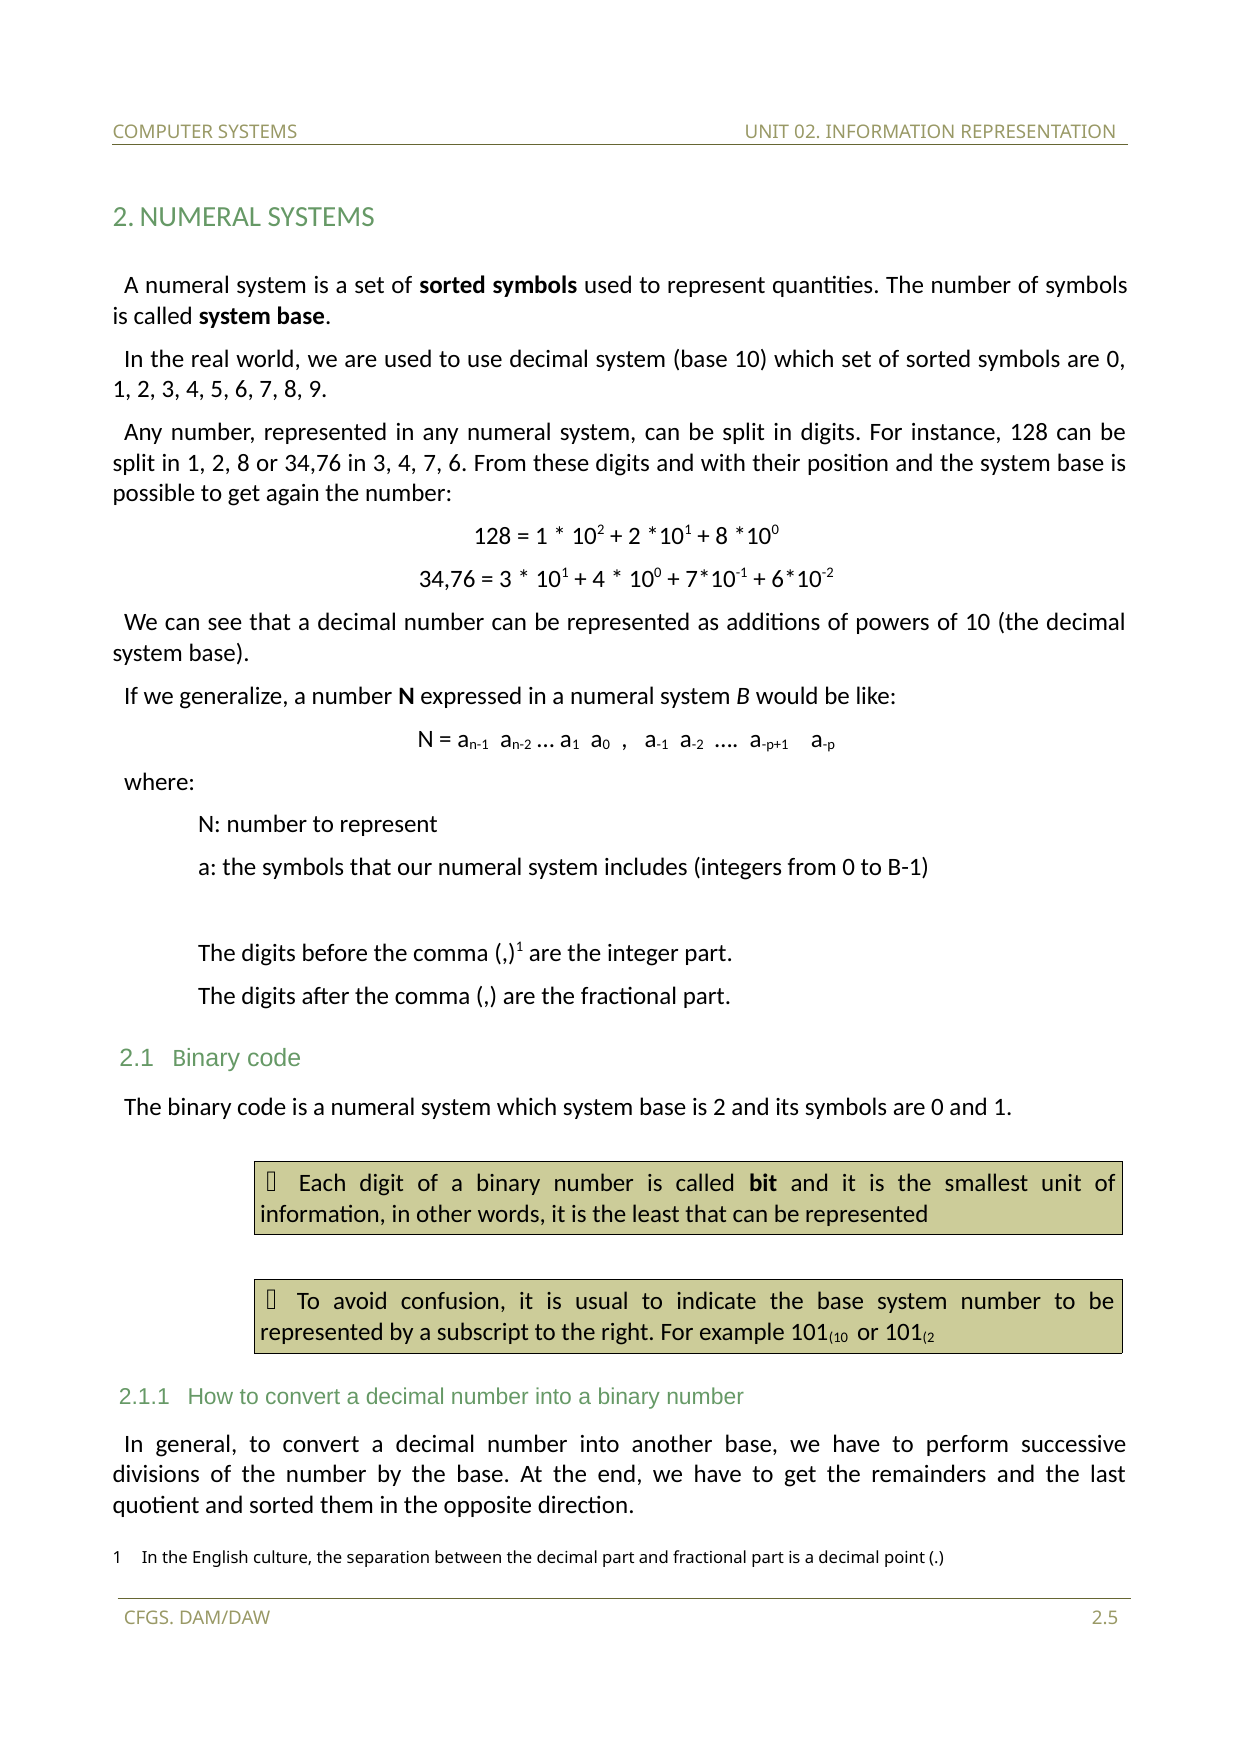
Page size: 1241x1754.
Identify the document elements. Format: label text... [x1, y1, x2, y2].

text N: number to represent [186, 808, 1128, 839]
text 34,76 = 3 * 101 + 4 * 100 + 7*10-1 + 6*10-2 [112, 563, 1128, 594]
text  Each digit of a binary number is called bit and it is the smallest unit of information, in other words, it is the least that can be represented [255, 1162, 1122, 1234]
subtitle Binary code [112, 1042, 1128, 1073]
text 128 = 1 * 102 + 2 *101 + 8 *100 [112, 521, 1128, 551]
text The digits before the comma (,) are the integer part. [186, 937, 1128, 968]
text where: [112, 766, 1128, 796]
text The digits after the comma (,) are the fractional part. [186, 980, 1128, 1011]
text In the real world, we are used to use decimal system (base 10) which set of sorted symbols are 0, 1, 2, 3, 4, 5, 6, 7, 8, 9. [112, 343, 1128, 404]
text N = an-1 an-2 … a1 a0 , a-1 a-2 …. a-p+1 a-p [112, 723, 1128, 753]
text Any number, represented in any numeral system, can be split in digits. For instance, 128 can be split in 1, 2, 8 or 34,76 in 3, 4, 7, 6. From these digits and with their position and the system base is possible to get again the number: [112, 417, 1128, 508]
text A numeral system is a set of sorted symbols used to represent quantities. The number of symbols is called system base. [112, 270, 1128, 331]
subtitle How to convert a decimal number into a binary number [112, 1383, 1128, 1409]
text In the English culture, the separation between the decimal part and fractional part is a decimal point (.) [112, 1546, 1128, 1569]
subtitle Numeral systems [112, 198, 1128, 234]
text a: the symbols that our numeral system includes (integers from 0 to B-1) [186, 851, 1128, 882]
text In general, to convert a decimal number into another base, we have to perform successive divisions of the number by the base. At the end, we have to get the remainders and the last quotient and sorted them in the opposite direction. [112, 1428, 1128, 1519]
text We can see that a decimal number can be represented as additions of powers of 10 (the decimal system base). [112, 606, 1128, 667]
text  To avoid confusion, it is usual to indicate the base system number to be represented by a subscript to the right. For example 101(10 or 101(2 [255, 1280, 1122, 1353]
text If we generalize, a number N expressed in a numeral system B would be like: [112, 680, 1128, 710]
text The binary code is a numeral system which system base is 2 and its symbols are 0 and 1. [112, 1091, 1128, 1122]
